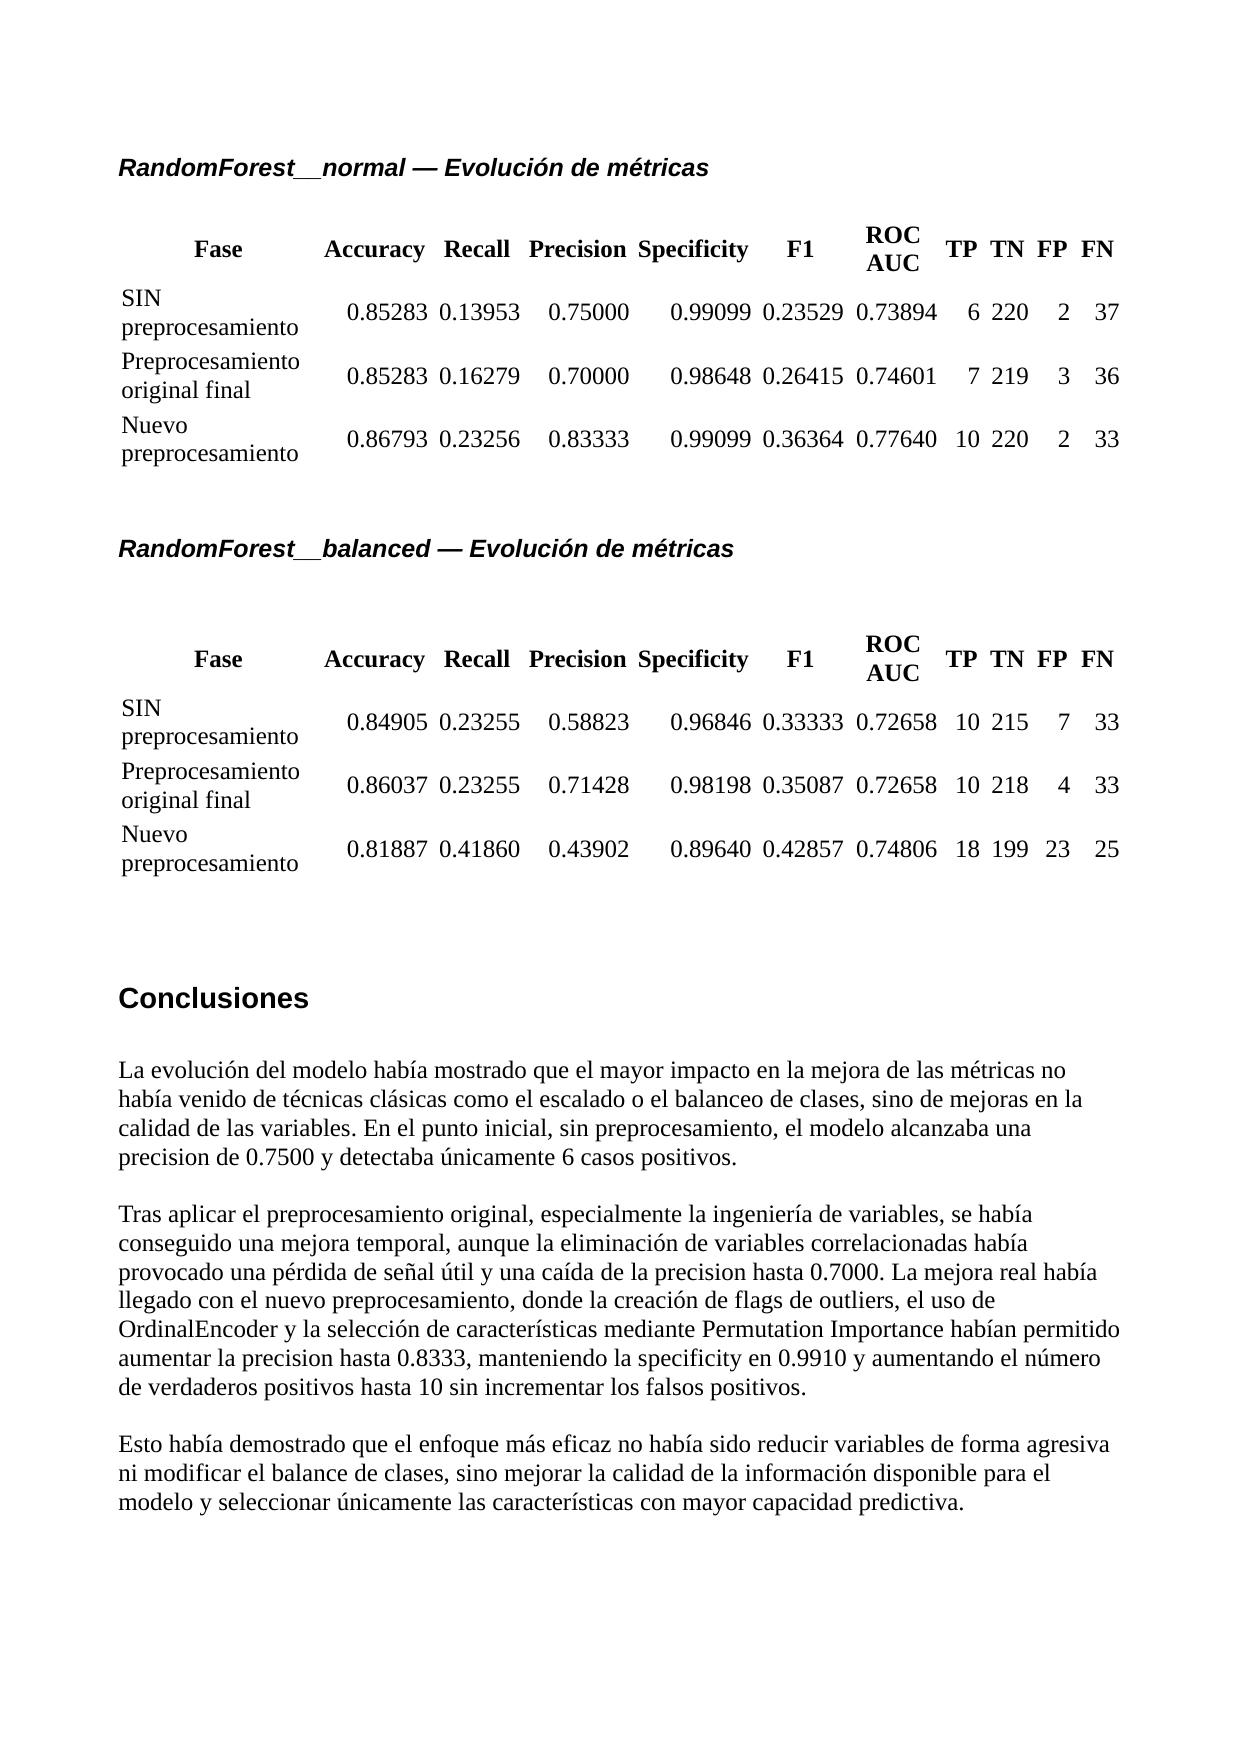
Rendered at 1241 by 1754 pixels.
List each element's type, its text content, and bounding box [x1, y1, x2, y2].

table_header Accuracy [318, 626, 431, 690]
table_cell 0.99099 [632, 407, 754, 470]
table_cell 0.86793 [318, 407, 431, 470]
table_cell 2 [1031, 280, 1073, 343]
table_cell 218 [983, 753, 1031, 816]
table_cell 18 [940, 816, 983, 880]
table_cell 0.74806 [847, 816, 940, 880]
text Esto había demostrado que el enfoque más eficaz no había sido reducir variables de forma agresiva ni modificar el balance de clases, sino mejorar la calidad de la información disponible para el modelo y seleccionar únicamente las características con mayor capacidad predictiva. [118, 1429, 1122, 1515]
table_cell 37 [1073, 280, 1122, 343]
table_cell 10 [940, 690, 983, 753]
table_cell 0.89640 [632, 816, 754, 880]
table_cell 0.85283 [318, 280, 431, 343]
subtitle Conclusiones [118, 981, 1122, 1014]
table_cell Preprocesamiento original final [118, 344, 318, 407]
table_cell 0.77640 [847, 407, 940, 470]
table_cell 0.71428 [523, 753, 632, 816]
table_cell 0.33333 [754, 690, 847, 753]
table_cell 0.85283 [318, 344, 431, 407]
table_cell 0.74601 [847, 344, 940, 407]
table_cell 36 [1073, 344, 1122, 407]
table_cell 0.72658 [847, 753, 940, 816]
table_cell 0.36364 [754, 407, 847, 470]
table_cell 0.72658 [847, 690, 940, 753]
table_cell 10 [940, 753, 983, 816]
table_cell 0.96846 [632, 690, 754, 753]
table_header TP [940, 626, 983, 690]
table_header FN [1073, 626, 1122, 690]
table_cell 0.83333 [523, 407, 632, 470]
table_header TN [983, 217, 1031, 280]
table_header FP [1031, 626, 1073, 690]
table_cell 3 [1031, 344, 1073, 407]
table_header Precision [523, 217, 632, 280]
table_cell 0.84905 [318, 690, 431, 753]
table_header TP [940, 217, 983, 280]
table_cell 0.58823 [523, 690, 632, 753]
table_cell 0.81887 [318, 816, 431, 880]
table_cell Nuevo preprocesamiento [118, 407, 318, 470]
table_header F1 [754, 217, 847, 280]
table_cell 219 [983, 344, 1031, 407]
table_cell 0.43902 [523, 816, 632, 880]
table_cell Preprocesamiento original final [118, 753, 318, 816]
table_cell 0.99099 [632, 280, 754, 343]
table_cell 0.73894 [847, 280, 940, 343]
table_cell 0.86037 [318, 753, 431, 816]
table_cell Nuevo preprocesamiento [118, 816, 318, 880]
table_header Accuracy [318, 217, 431, 280]
table_cell 0.23255 [431, 753, 523, 816]
table_cell 0.98648 [632, 344, 754, 407]
table_cell 4 [1031, 753, 1073, 816]
table_cell 0.26415 [754, 344, 847, 407]
table_cell 0.35087 [754, 753, 847, 816]
table_cell SIN preprocesamiento [118, 280, 318, 343]
table_header TN [983, 626, 1031, 690]
table_cell 33 [1073, 753, 1122, 816]
table_header Recall [431, 217, 523, 280]
table_header Specificity [632, 217, 754, 280]
table_cell 0.23255 [431, 690, 523, 753]
table_cell 2 [1031, 407, 1073, 470]
table_cell 7 [940, 344, 983, 407]
table_cell 7 [1031, 690, 1073, 753]
table_cell 23 [1031, 816, 1073, 880]
table_cell 0.41860 [431, 816, 523, 880]
text La evolución del modelo había mostrado que el mayor impacto en la mejora de las métricas no había venido de técnicas clásicas como el escalado o el balanceo de clases, sino de mejoras en la calidad de las variables. En el punto inicial, sin preprocesamiento, el modelo alcanzaba una precision de 0.7500 y detectaba únicamente 6 casos positivos. [118, 1055, 1122, 1170]
table_cell 0.75000 [523, 280, 632, 343]
subtitle RandomForest__balanced — Evolución de métricas [118, 534, 1122, 563]
table_cell 199 [983, 816, 1031, 880]
table_cell 33 [1073, 690, 1122, 753]
table_cell 0.16279 [431, 344, 523, 407]
table_cell 25 [1073, 816, 1122, 880]
table_header Precision [523, 626, 632, 690]
table_header ROC AUC [847, 217, 940, 280]
table_cell 33 [1073, 407, 1122, 470]
table_cell 0.23529 [754, 280, 847, 343]
table_cell 0.70000 [523, 344, 632, 407]
table_header Specificity [632, 626, 754, 690]
table_cell 215 [983, 690, 1031, 753]
table_cell 220 [983, 280, 1031, 343]
table_header FN [1073, 217, 1122, 280]
table_cell 0.42857 [754, 816, 847, 880]
table_cell 0.98198 [632, 753, 754, 816]
table_cell 6 [940, 280, 983, 343]
table_header ROC AUC [847, 626, 940, 690]
table_header Recall [431, 626, 523, 690]
table_cell 220 [983, 407, 1031, 470]
table_cell 10 [940, 407, 983, 470]
subtitle RandomForest__normal — Evolución de métricas [118, 153, 1122, 182]
table_cell 0.23256 [431, 407, 523, 470]
table_header Fase [118, 626, 318, 690]
table_header F1 [754, 626, 847, 690]
table_header FP [1031, 217, 1073, 280]
table_header Fase [118, 217, 318, 280]
table_cell 0.13953 [431, 280, 523, 343]
table_cell SIN preprocesamiento [118, 690, 318, 753]
text Tras aplicar el preprocesamiento original, especialmente la ingeniería de variables, se había conseguido una mejora temporal, aunque la eliminación de variables correlacionadas había provocado una pérdida de señal útil y una caída de la precision hasta 0.7000. La mejora real había llegado con el nuevo preprocesamiento, donde la creación de flags de outliers, el uso de OrdinalEncoder y la selección de características mediante Permutation Importance habían permitido aumentar la precision hasta 0.8333, manteniendo la specificity en 0.9910 y aumentando el número de verdaderos positivos hasta 10 sin incrementar los falsos positivos. [118, 1199, 1122, 1400]
